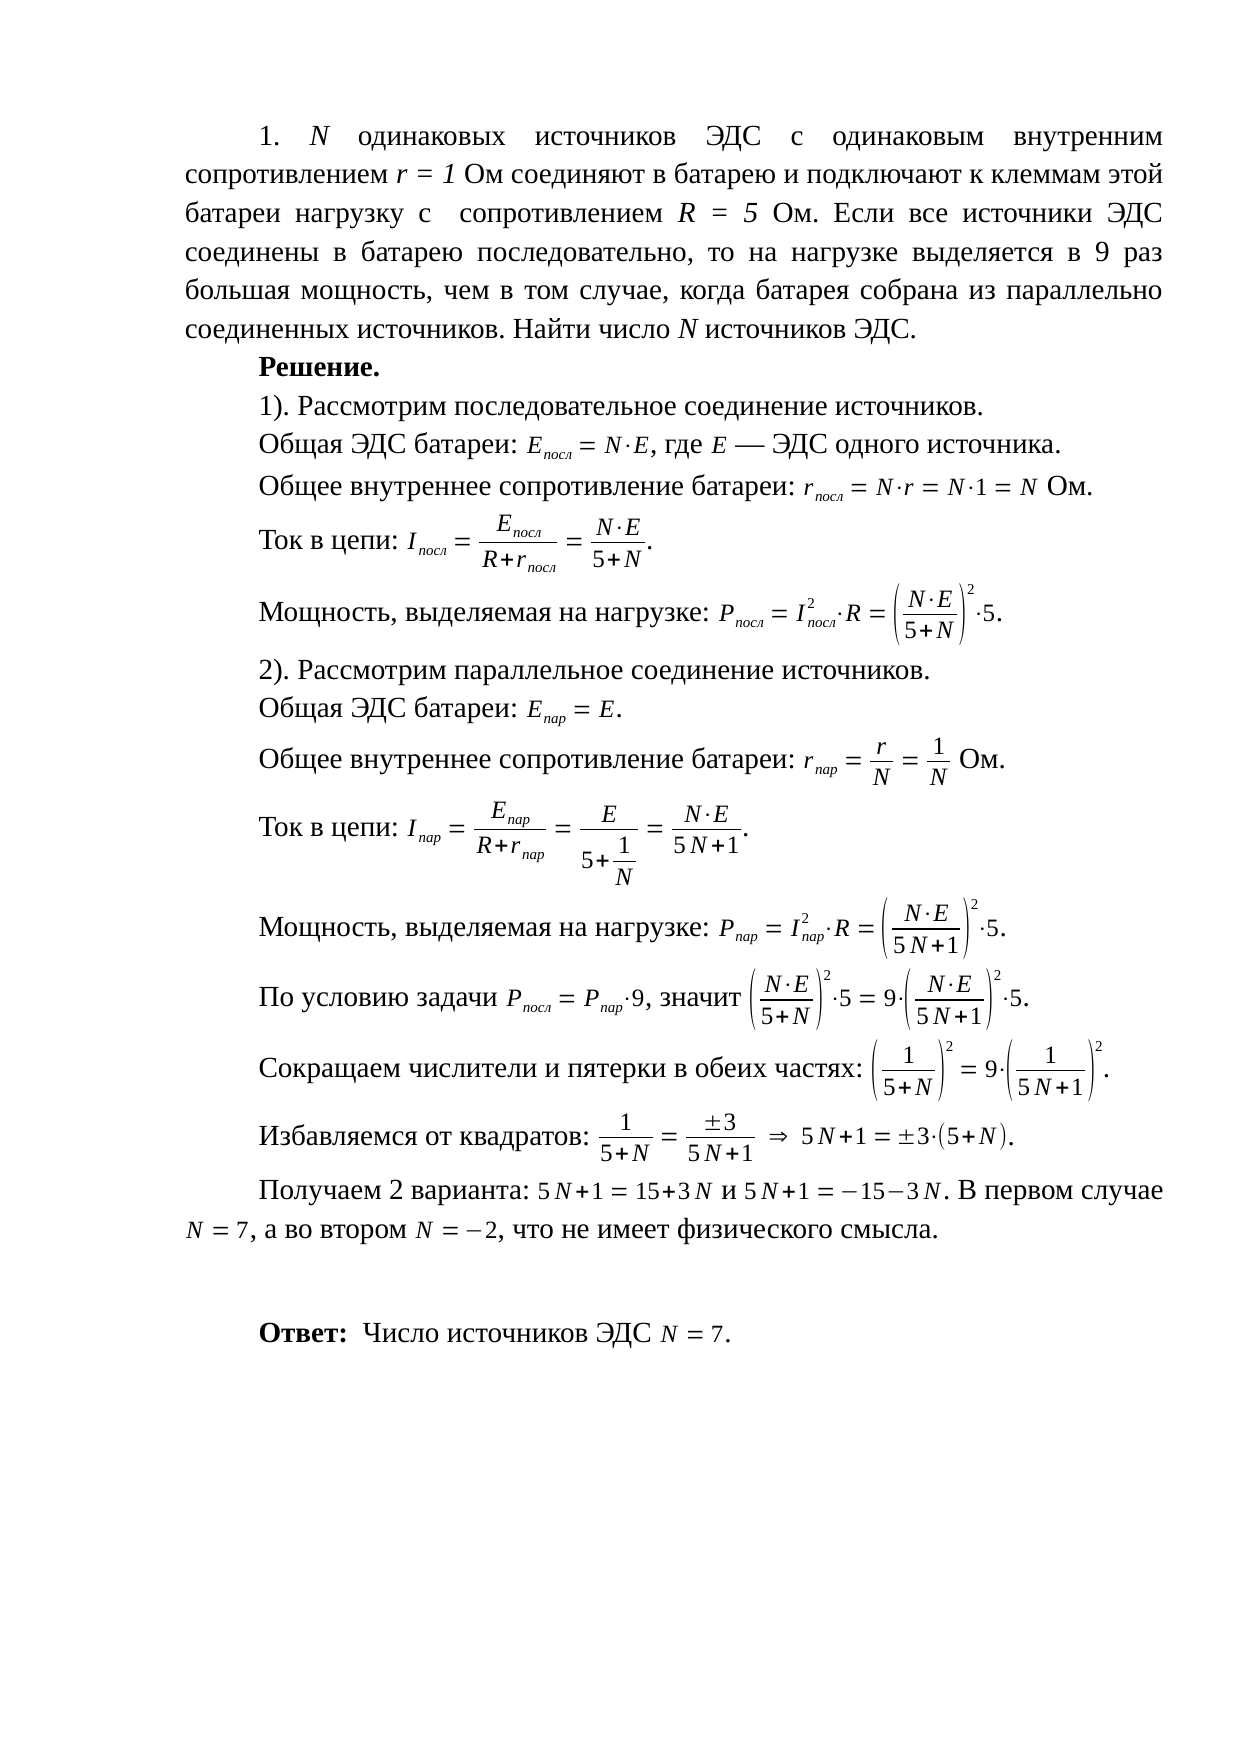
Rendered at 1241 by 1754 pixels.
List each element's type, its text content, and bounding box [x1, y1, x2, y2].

text Сокращаем числители и пятерки в обеих частях: . [184, 1037, 1163, 1103]
text Общая ЭДС батареи: , где — ЭДС одного источника. [184, 426, 1163, 463]
text Избавляемся от квадратов: . [184, 1108, 1163, 1167]
text 1. N одинаковых источников ЭДС с одинаковым внутренним сопротивлением r = 1 Ом соединяют в батарею и подключают к клеммам этой батареи нагрузку с сопротивлением R = 5 Ом. Если все источники ЭДС соединены в батарею последовательно, то на нагрузке выделяется в 9 раз большая мощность, чем в том случае, когда батарея собрана из параллельно соединенных источников. Найти число N источников ЭДС. [184, 118, 1163, 344]
text Общее внутреннее сопротивление батареи: Ом. [184, 468, 1163, 504]
text Решение. [184, 349, 1163, 383]
text 1). Рассмотрим последовательное соединение источников. [184, 388, 1163, 421]
text Ответ: Число источников ЭДС . [184, 1316, 1163, 1349]
text Мощность, выделяемая на нагрузке: . [184, 581, 1163, 647]
text По условию задачи , значит . [184, 967, 1163, 1032]
text Ток в цепи: . [184, 509, 1163, 576]
text Ток в цепи: . [184, 796, 1163, 891]
text Общая ЭДС батареи: . [184, 691, 1163, 727]
text Получаем 2 варианта: и . В первом случае , а во втором , что не имеет физического смысла. [184, 1172, 1163, 1244]
text Мощность, выделяемая на нагрузке: . [184, 896, 1163, 962]
text Общее внутреннее сопротивление батареи: Ом. [184, 732, 1163, 791]
text 2). Рассмотрим параллельное соединение источников. [184, 652, 1163, 686]
